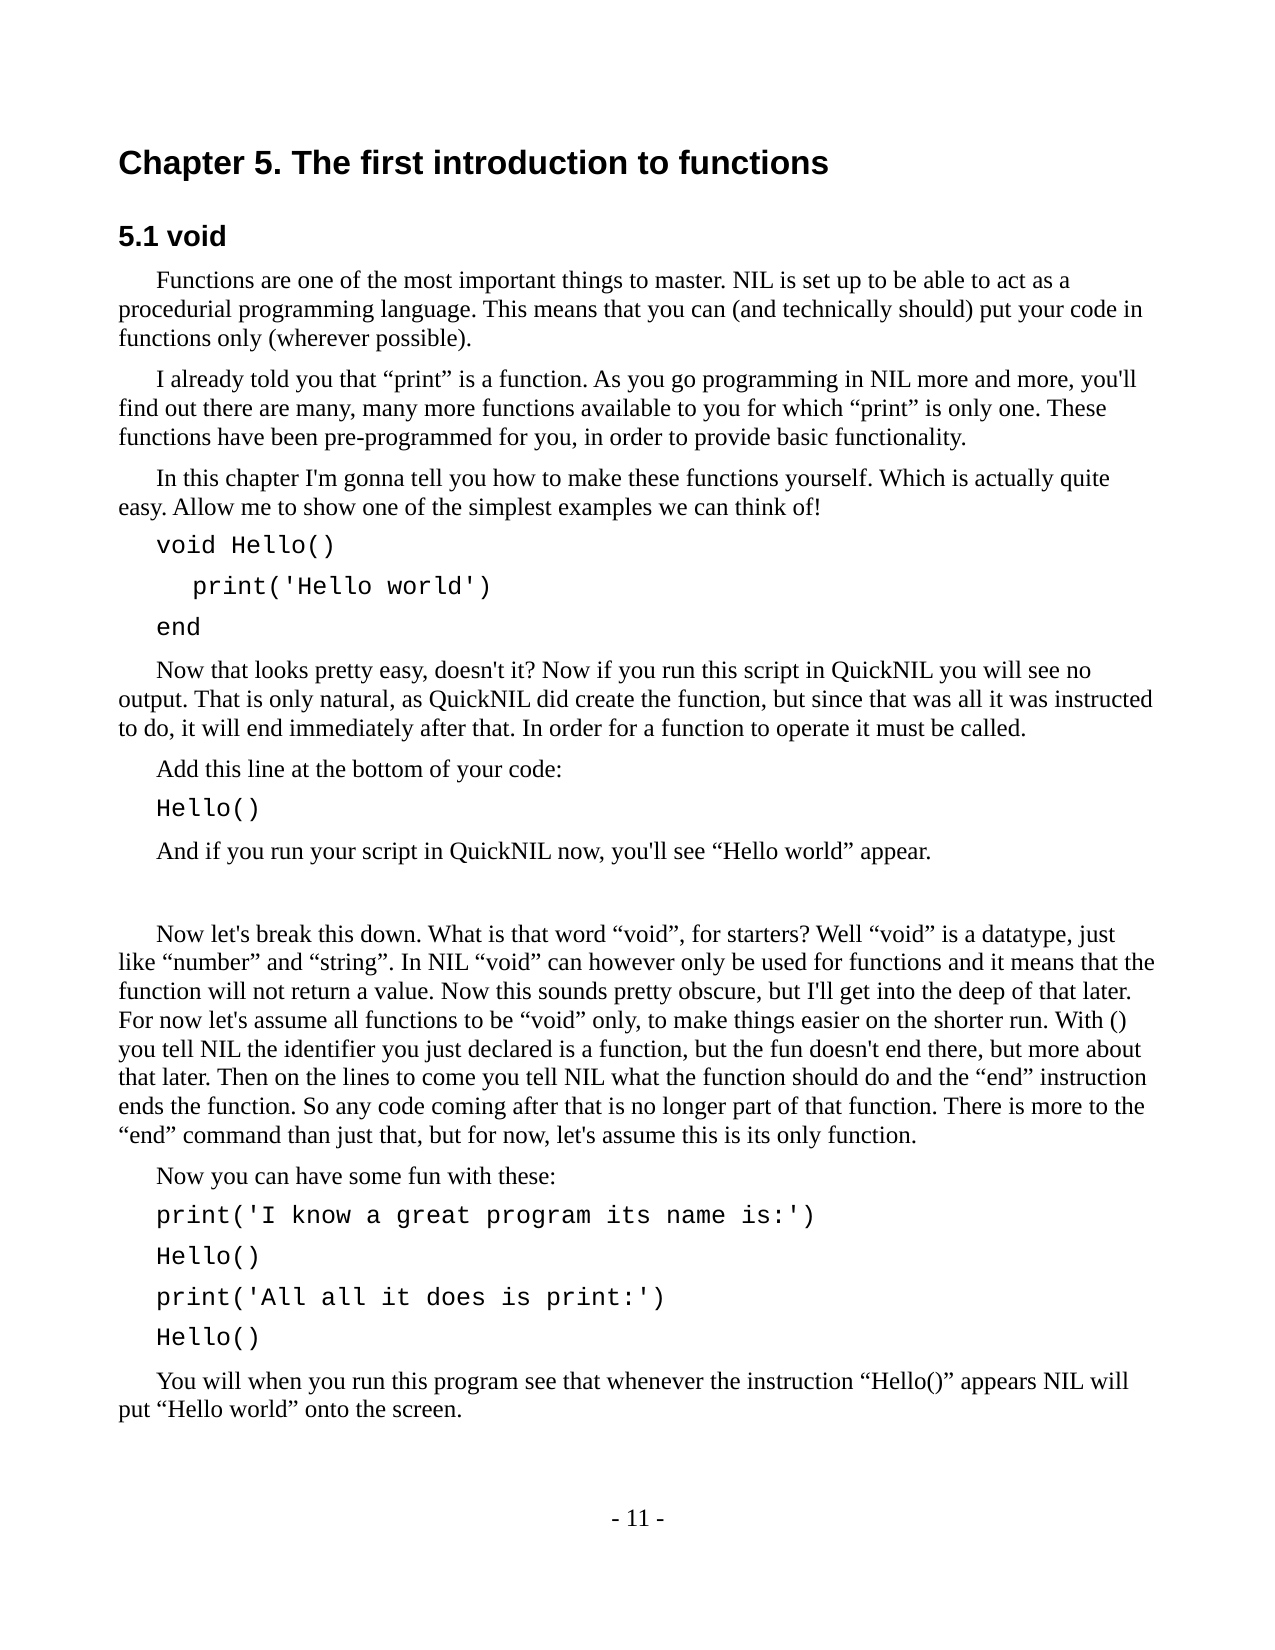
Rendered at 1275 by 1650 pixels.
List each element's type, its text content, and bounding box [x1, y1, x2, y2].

text Now you can have some fun with these: [118, 1161, 1157, 1190]
text end [118, 614, 1157, 643]
subtitle 5.1 void [118, 219, 1157, 253]
text Hello() [118, 1243, 1157, 1272]
text You will when you run this program see that whenever the instruction “Hello()” appears NIL will put “Hello world” onto the screen. [118, 1366, 1157, 1423]
text I already told you that “print” is a function. As you go programming in NIL more and more, you'll find out there are many, many more functions available to you for which “print” is only one. These functions have been pre-programmed for you, in order to provide basic functionality. [118, 364, 1157, 450]
text print('I know a great program its name is:') [118, 1202, 1157, 1231]
text Add this line at the bottom of your code: [118, 754, 1157, 783]
text Now that looks pretty easy, doesn't it? Now if you run this script in QuickNIL you will see no output. That is only natural, as QuickNIL did create the function, but since that was all it was instructed to do, it will end immediately after that. In order for a function to operate it must be called. [118, 655, 1157, 742]
text And if you run your script in QuickNIL now, you'll see “Hello world” appear. [118, 836, 1157, 865]
text void Hello() [118, 533, 1157, 561]
text print('All all it does is print:') [118, 1284, 1157, 1312]
text print('Hello world') [118, 574, 1157, 602]
text Functions are one of the most important things to master. NIL is set up to be able to act as a procedurial programming language. This means that you can (and technically should) put your code in functions only (wherever possible). [118, 265, 1157, 352]
text Now let's break this down. What is that word “void”, for starters? Well “void” is a datatype, just like “number” and “string”. In NIL “void” can however only be used for functions and it means that the function will not return a value. Now this sounds pretty obscure, but I'll get into the deep of that later. For now let's assume all functions to be “void” only, to make things easier on the shorter run. With () you tell NIL the identifier you just declared is a function, but the fun doesn't end there, but more about that later. Then on the lines to come you tell NIL what the function should do and the “end” instruction ends the function. So any code coming after that is no longer part of that function. There is more to the “end” command than just that, but for now, let's assume this is its only function. [118, 919, 1157, 1149]
subtitle Chapter 5. The first introduction to functions [118, 143, 1157, 182]
text In this chapter I'm gonna tell you how to make these functions yourself. Which is actually quite easy. Allow me to show one of the simplest examples we can think of! [118, 463, 1157, 520]
text Hello() [118, 1325, 1157, 1353]
text Hello() [118, 795, 1157, 824]
